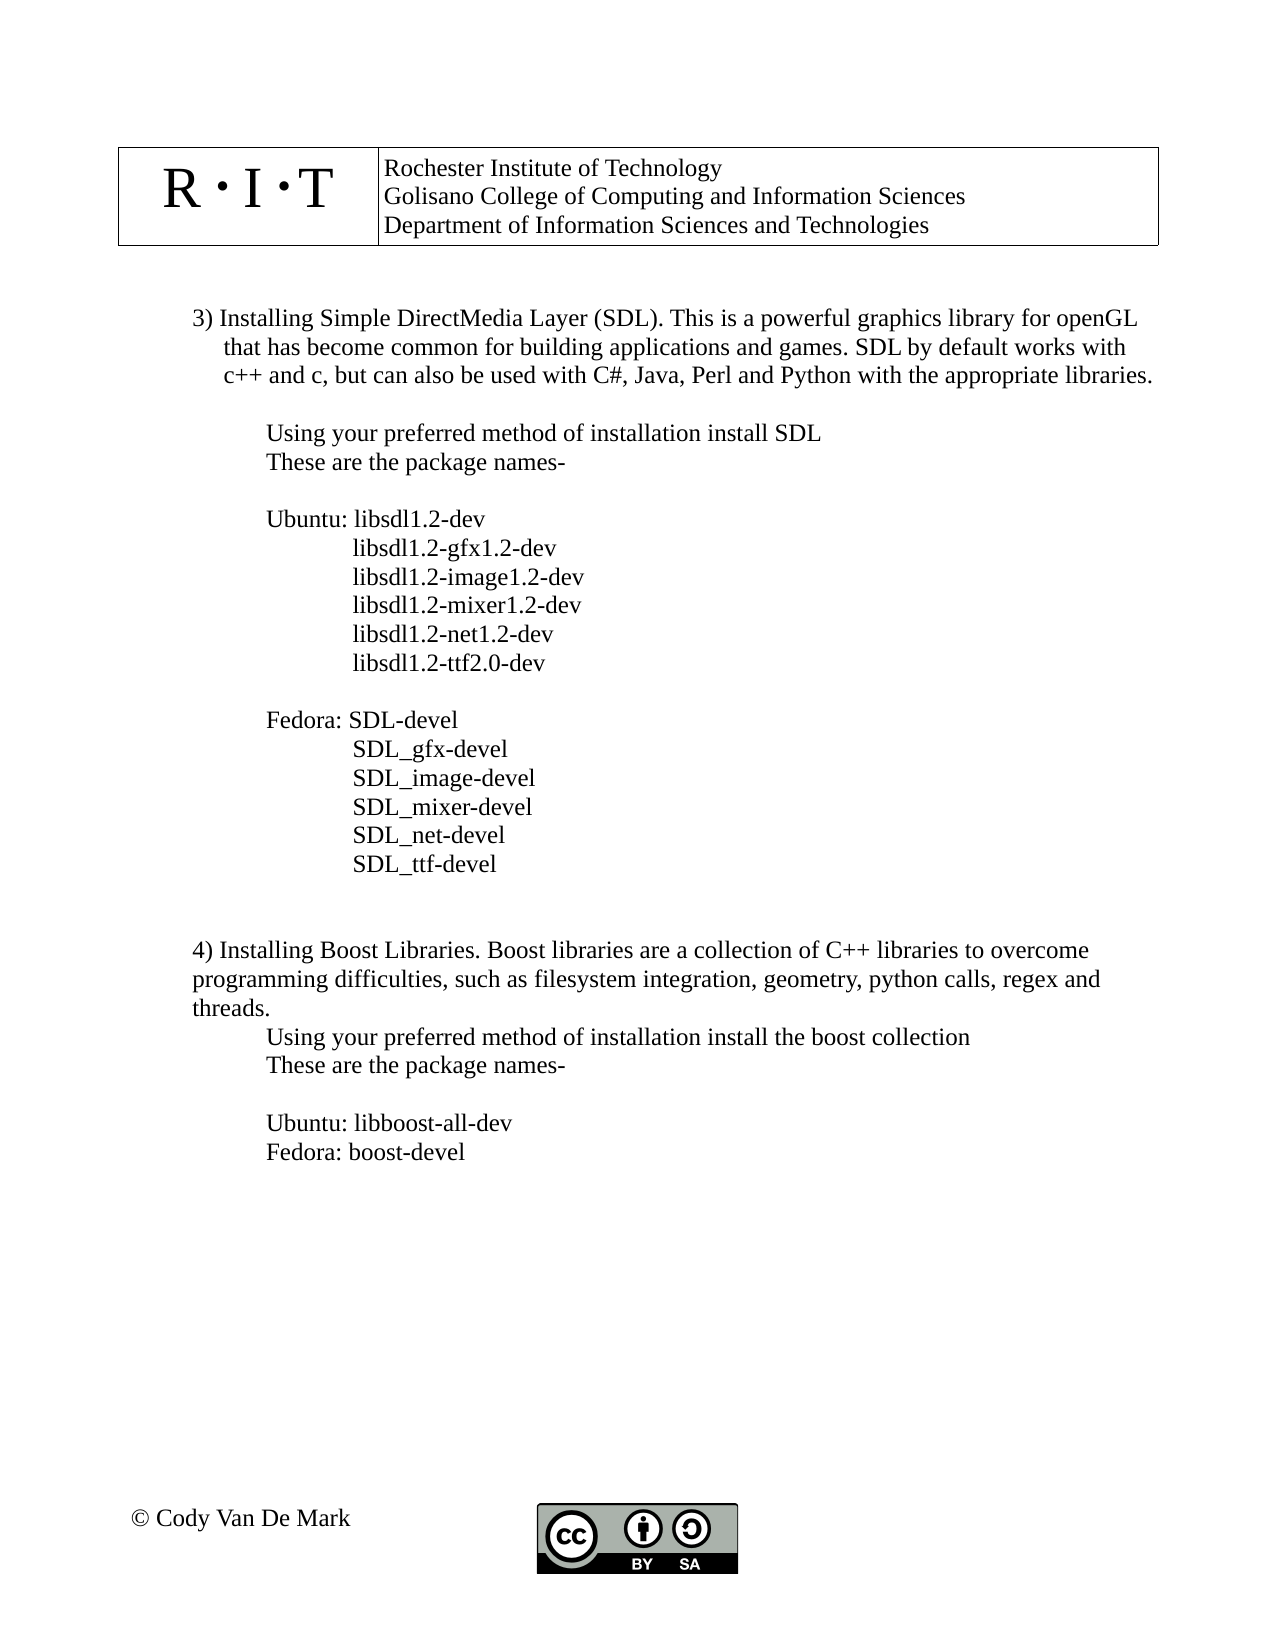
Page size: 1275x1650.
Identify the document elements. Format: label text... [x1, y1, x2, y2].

text 3) Installing Simple DirectMedia Layer (SDL). This is a powerful graphics library for openGL that has become common for building applications and games. SDL by default works with c++ and c, but can also be used with C#, Java, Perl and Python with the appropriate libraries. Using your preferred method of installation install SDL These are the package names- Ubuntu: libsdl1.2-dev libsdl1.2-gfx1.2-dev libsdl1.2-image1.2-dev libsdl1.2-mixer1.2-dev libsdl1.2-net1.2-dev libsdl1.2-ttf2.0-dev Fedora: SDL-devel SDL_gfx-devel SDL_image-devel SDL_mixer-devel SDL_net-devel SDL_ttf-devel 4) Installing Boost Libraries. Boost libraries are a collection of C++ libraries to overcome programming difficulties, such as filesystem integration, geometry, python calls, regex and threads. Using your preferred method of installation install the boost collection These are the package names- Ubuntu: libboost-all-dev Fedora: boost-devel [118, 303, 1157, 1453]
picture [536, 1503, 739, 1574]
